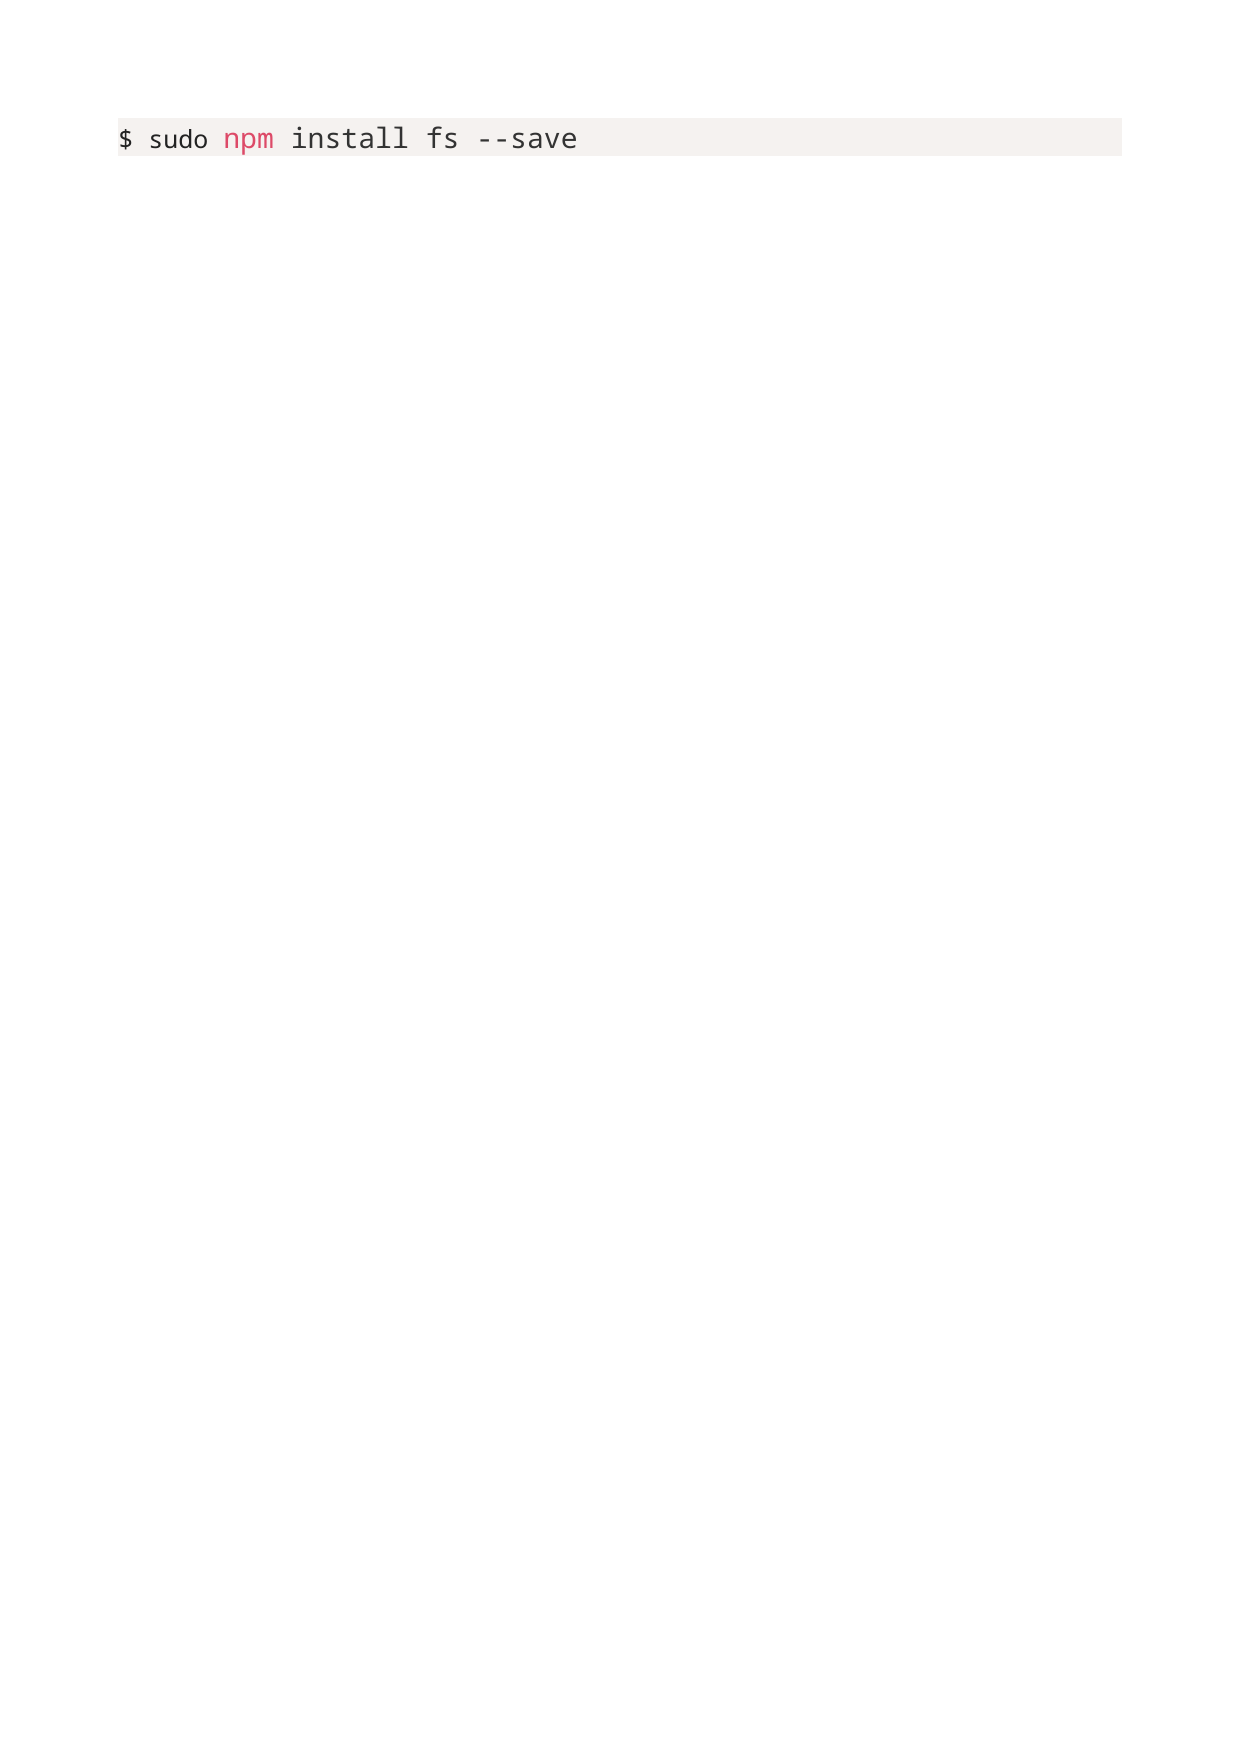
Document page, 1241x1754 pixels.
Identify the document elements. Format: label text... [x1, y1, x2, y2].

text $ sudo npm install fs --save [118, 118, 1122, 156]
